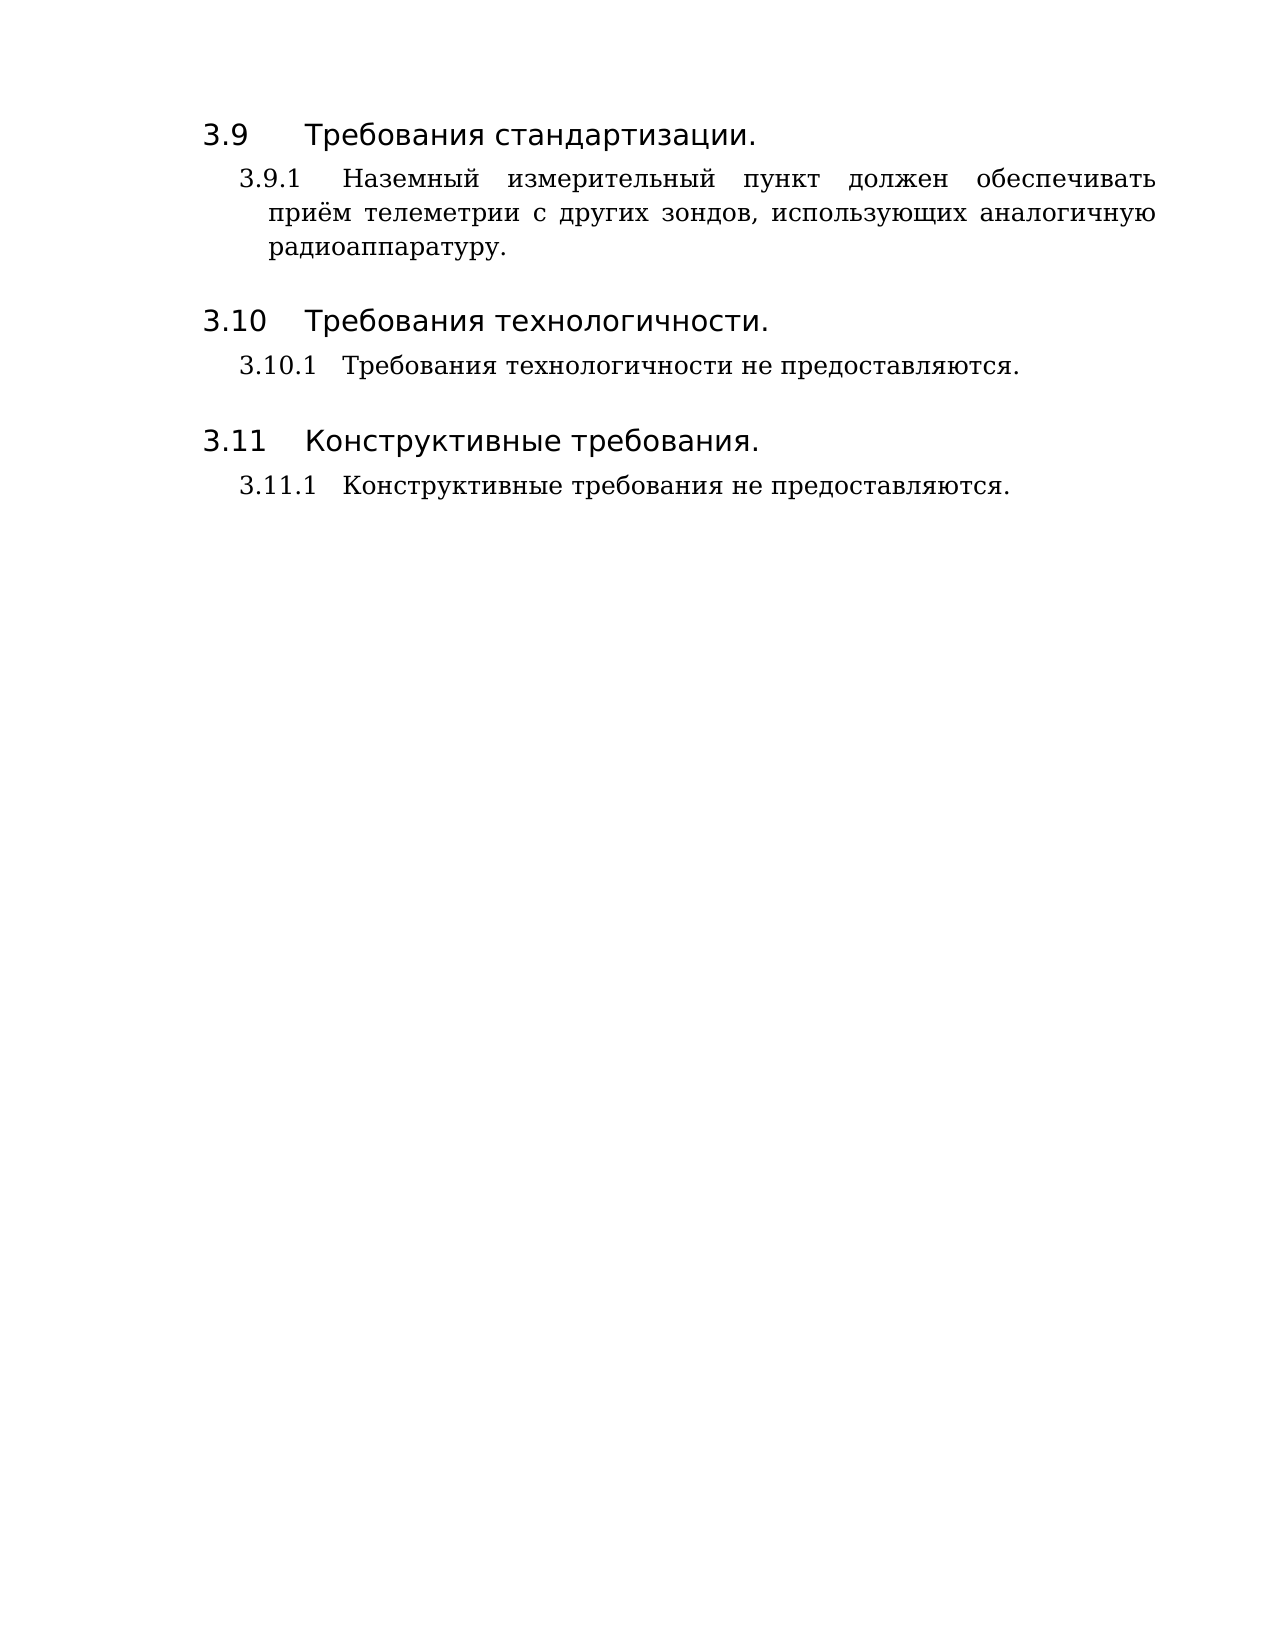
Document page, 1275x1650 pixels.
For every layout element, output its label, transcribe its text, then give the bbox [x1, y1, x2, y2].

list Наземный измерительный пункт должен обеспечивать приём телеметрии с других зондов, использующих аналогичную радиоаппаратуру. [231, 164, 1157, 261]
list Требования технологичности не предоставляются. [231, 351, 1157, 380]
subtitle Конструктивные требования. [193, 424, 1157, 458]
list Конструктивные требования не предоставляются. [231, 471, 1157, 500]
subtitle Требования стандартизации. [193, 118, 1157, 152]
subtitle Требования технологичности. [193, 305, 1157, 339]
